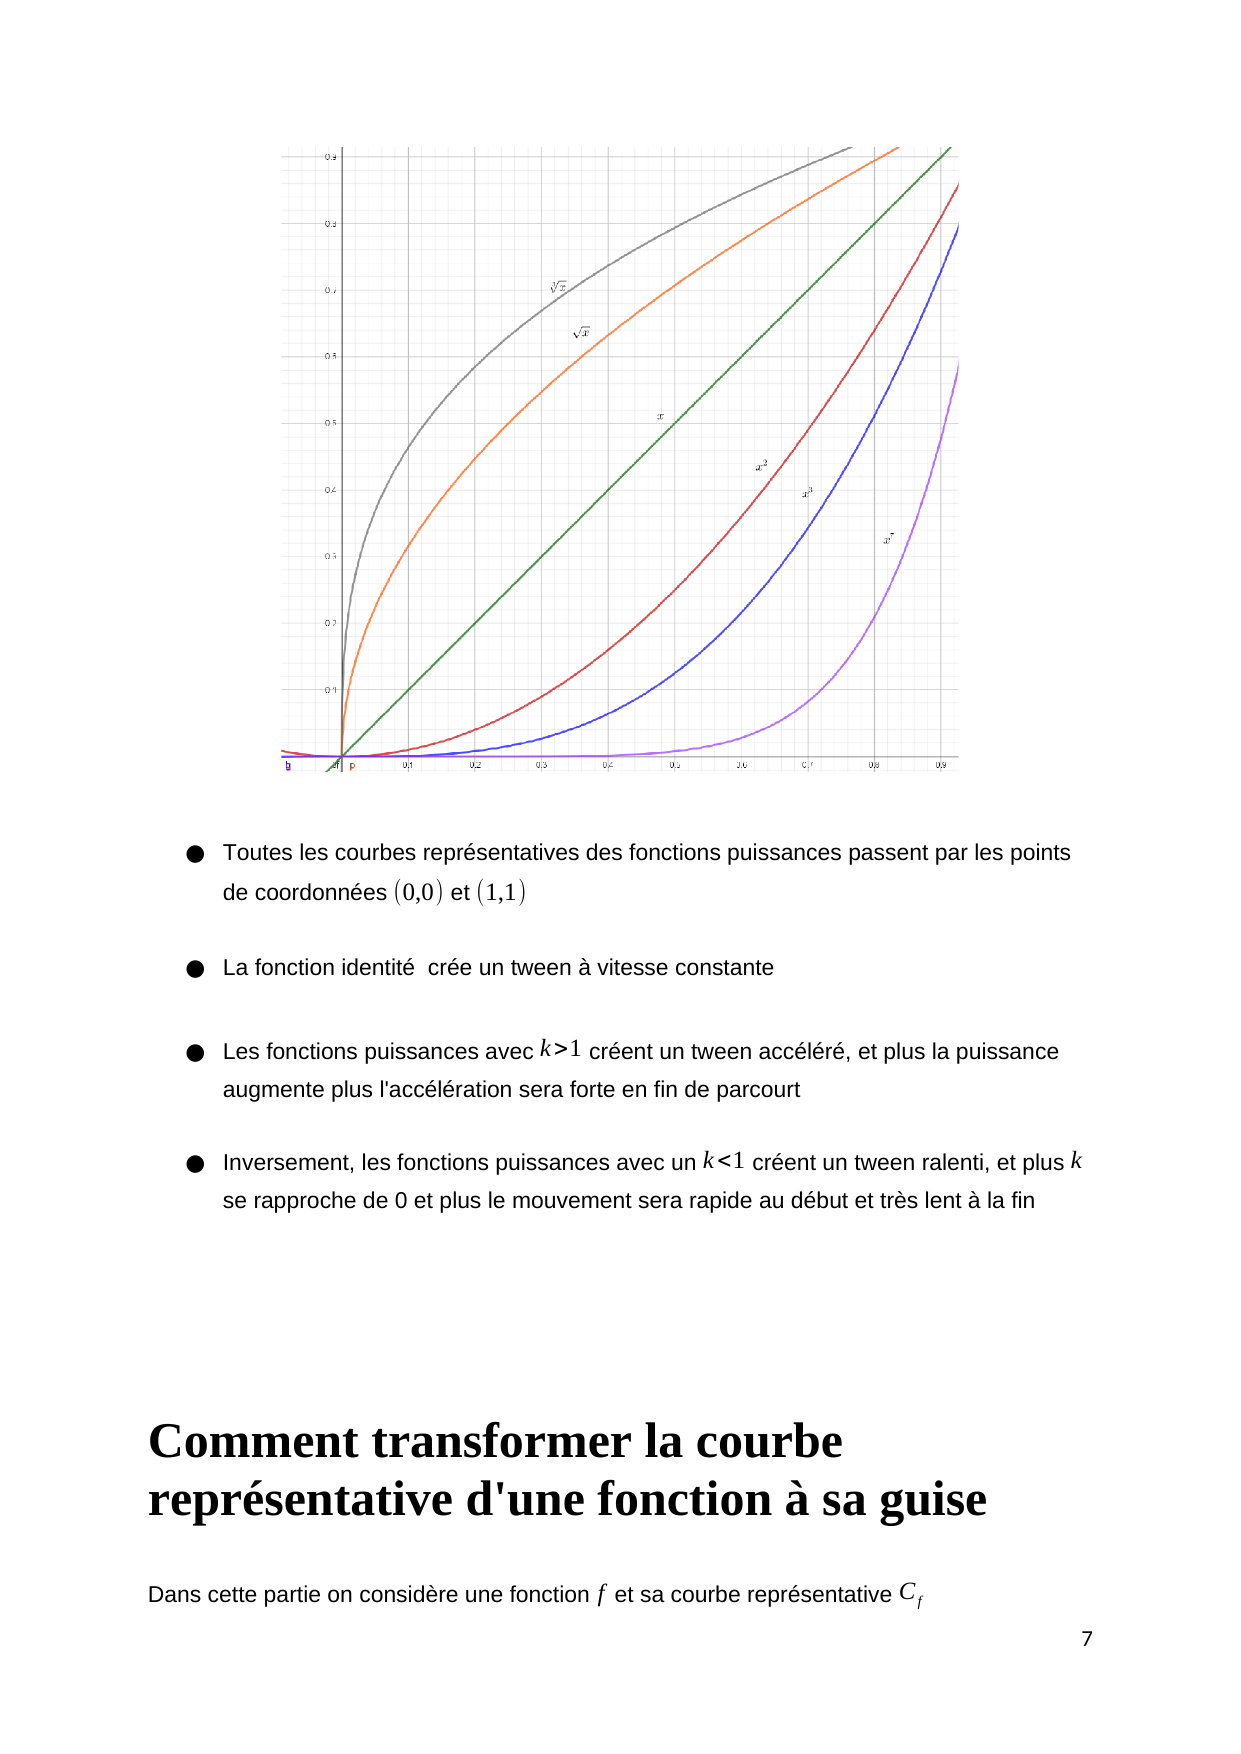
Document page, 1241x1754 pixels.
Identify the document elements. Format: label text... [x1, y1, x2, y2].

picture [281, 147, 959, 772]
list Inversement, les fonctions puissances avec un créent un tween ralenti, et plus se rapproche de 0 et plus le mouvement sera rapide au début et très lent à la fin [185, 1137, 1093, 1214]
list Toutes les courbes représentatives des fonctions puissances passent par les points de coordonnées et [185, 826, 1093, 907]
text Dans cette partie on considère une fonction et sa courbe représentative [148, 1578, 1093, 1609]
list La fonction identité crée un tween à vitesse constante [185, 941, 1093, 988]
list Les fonctions puissances avec créent un tween accéléré, et plus la puissance augmente plus l'accélération sera forte en fin de parcourt [185, 1025, 1093, 1103]
subtitle Comment transformer la courbe représentative d'une fonction à sa guise [148, 1411, 1093, 1526]
